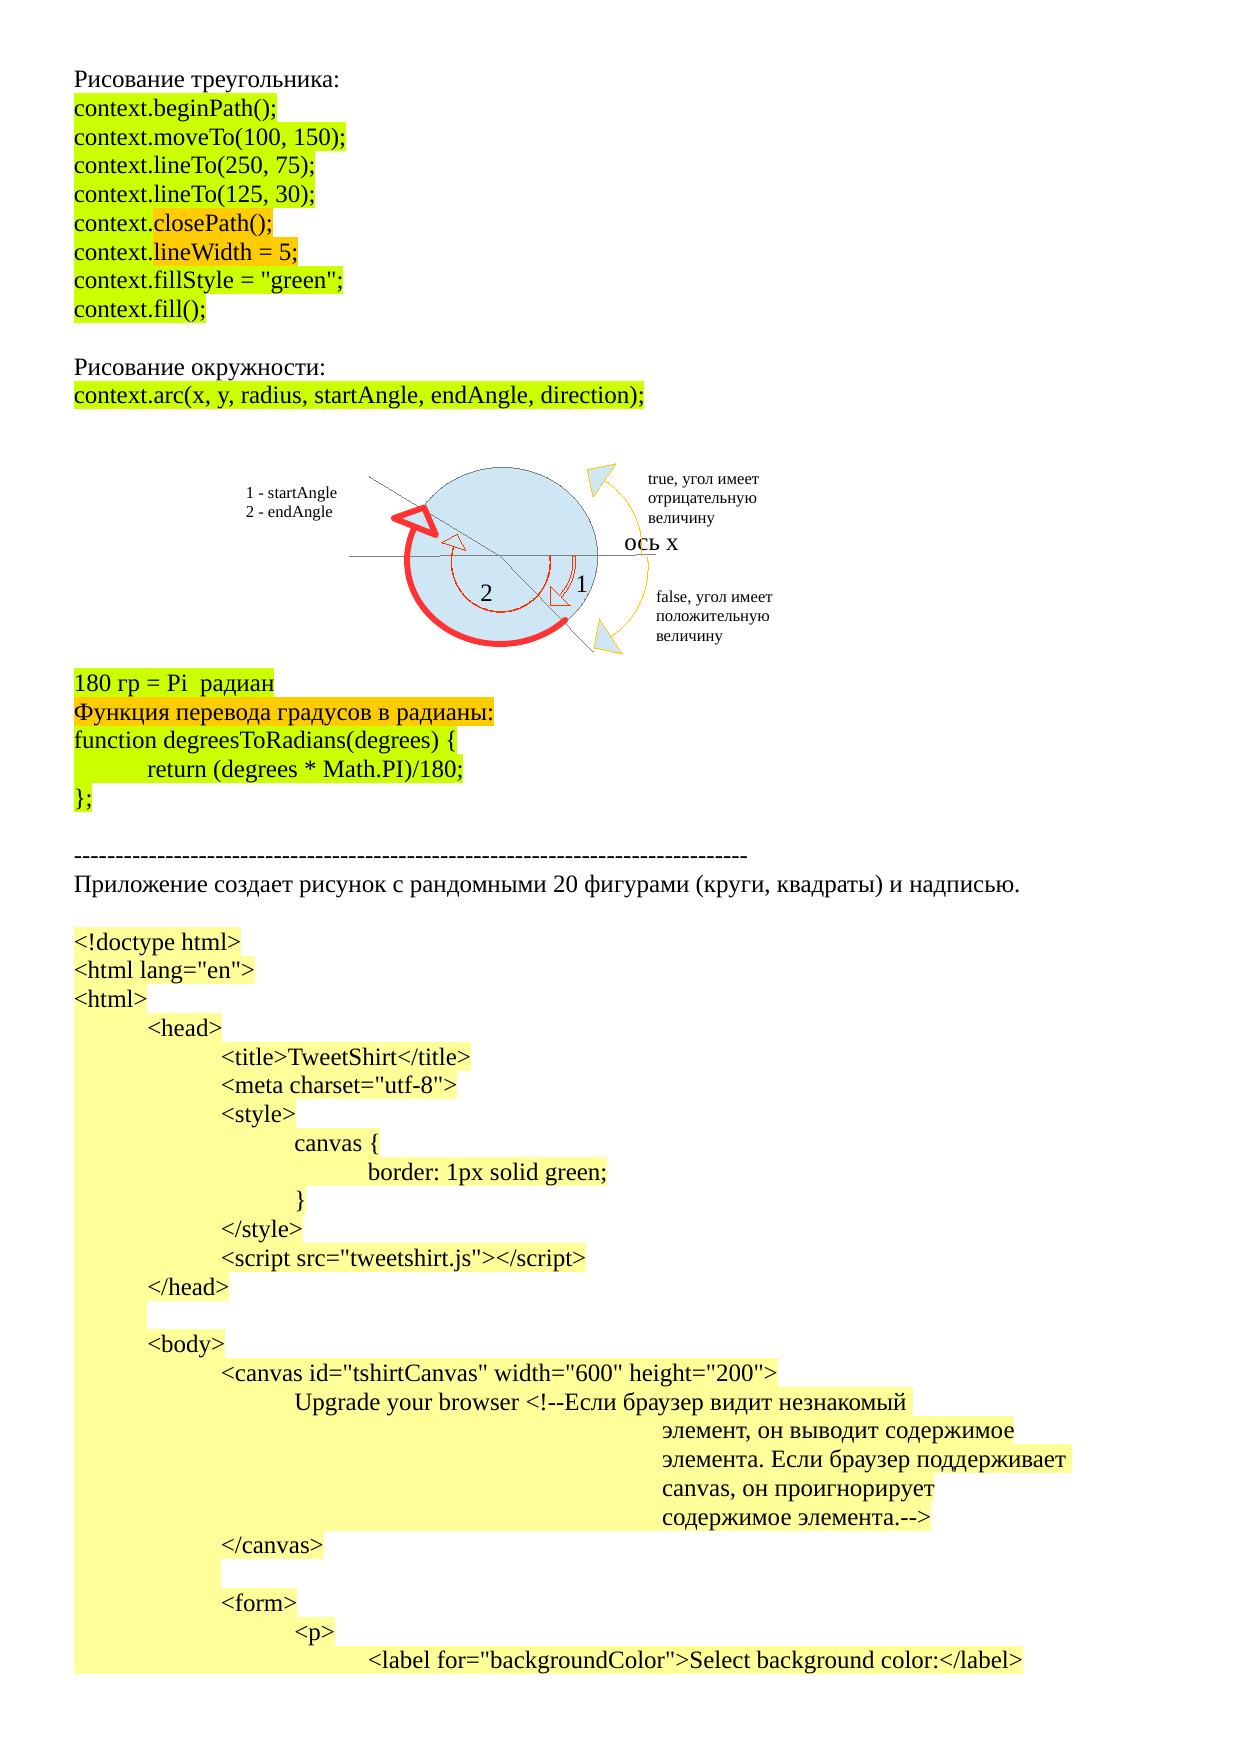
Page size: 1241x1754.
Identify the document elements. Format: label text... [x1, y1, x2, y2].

text function degreesToRadians(degrees) { [73, 726, 1173, 754]
text border: 1px solid green; [73, 1157, 1173, 1186]
text </canvas> [73, 1531, 1173, 1559]
text <meta charset="utf-8"> [73, 1071, 1173, 1099]
text 180 гр = Pi радиан [73, 668, 1173, 697]
text context.lineWidth = 5; [73, 237, 1173, 266]
text --------------------------------------------------------------------------------- [73, 841, 1173, 869]
text context.lineTo(125, 30); [73, 179, 1173, 208]
text <p> [73, 1617, 1173, 1646]
text <html> [73, 984, 1173, 1013]
text <html lang="en"> [73, 956, 1173, 984]
text элемента. Если браузер поддерживает [73, 1444, 1173, 1473]
text содержимое элемента.--> [73, 1502, 1173, 1531]
text context.fillStyle = "green"; [73, 266, 1173, 294]
text </head> [73, 1272, 1173, 1301]
text context.closePath(); [73, 208, 1173, 237]
text <canvas id="tshirtCanvas" width="600" height="200"> [73, 1358, 1173, 1387]
text <form> [73, 1588, 1173, 1617]
text Приложение создает рисунок с рандомными 20 фигурами (круги, квадраты) и надписью. [73, 869, 1173, 898]
text Рисование треугольника: [73, 64, 1173, 93]
text context.arc(x, y, radius, startAngle, endAngle, direction); [73, 381, 1173, 409]
text context.beginPath(); [73, 93, 1173, 122]
text canvas, он проигнорирует [73, 1473, 1173, 1502]
text <script src="tweetshirt.js"></script> [73, 1243, 1173, 1272]
text canvas { [73, 1128, 1173, 1157]
text context.moveTo(100, 150); [73, 122, 1173, 151]
text <head> [73, 1013, 1173, 1042]
text <title>TweetShirt</title> [73, 1042, 1173, 1071]
text context.lineTo(250, 75); [73, 151, 1173, 179]
text return (degrees * Math.PI)/180; [73, 754, 1173, 783]
text <label for="backgroundColor">Select background color:</label> [73, 1646, 1173, 1674]
text } [73, 1186, 1173, 1214]
text Upgrade your browser <!--Если браузер видит незнакомый [73, 1387, 1173, 1416]
text элемент, он выводит содержимое [73, 1416, 1173, 1444]
text Функция перевода градусов в радианы: [73, 697, 1173, 726]
text <body> [73, 1329, 1173, 1358]
text <!doctype html> [73, 927, 1173, 956]
text </style> [73, 1214, 1173, 1243]
text }; [73, 783, 1173, 812]
text Рисование окружности: [73, 352, 1173, 381]
text <style> [73, 1099, 1173, 1128]
text context.fill(); [73, 294, 1173, 323]
